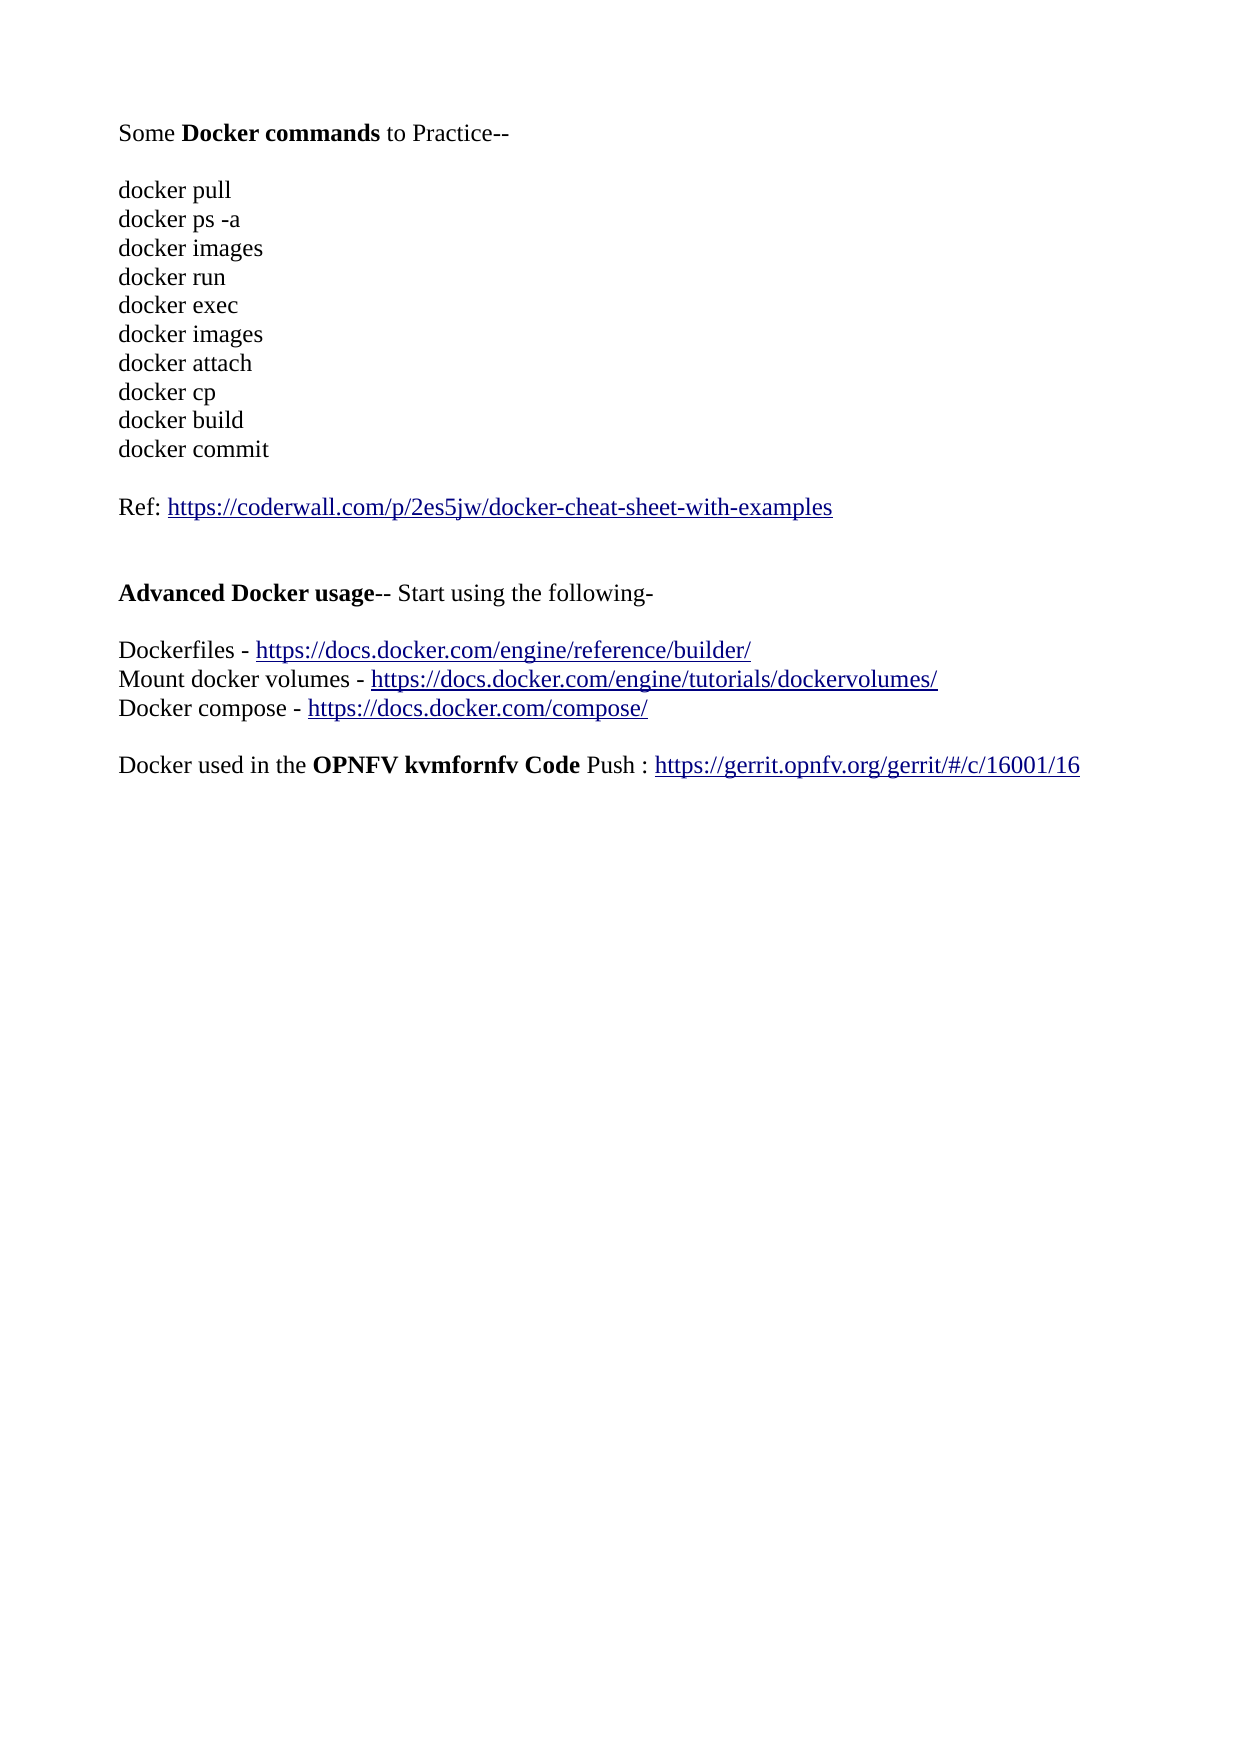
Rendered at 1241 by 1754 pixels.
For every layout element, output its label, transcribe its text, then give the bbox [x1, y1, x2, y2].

text docker run [118, 262, 1122, 291]
text docker attach [118, 348, 1122, 377]
text Some Docker commands to Practice-- [118, 118, 1122, 147]
text Ref: https://coderwall.com/p/2es5jw/docker-cheat-sheet-with-examples [118, 492, 1122, 521]
text Docker compose - https://docs.docker.com/compose/ [118, 693, 1122, 722]
text docker images [118, 319, 1122, 348]
text docker pull [118, 176, 1122, 204]
text Mount docker volumes - https://docs.docker.com/engine/tutorials/dockervolumes/ [118, 664, 1122, 693]
text docker ps -a [118, 204, 1122, 233]
text docker cp [118, 377, 1122, 406]
text docker build [118, 406, 1122, 434]
text Docker used in the OPNFV kvmfornfv Code Push : https://gerrit.opnfv.org/gerrit/#/c/16001/16 [118, 751, 1122, 779]
text docker images [118, 233, 1122, 262]
text Advanced Docker usage-- Start using the following- [118, 578, 1122, 607]
text docker exec [118, 291, 1122, 319]
text docker commit [118, 434, 1122, 463]
text Dockerfiles - https://docs.docker.com/engine/reference/builder/ [118, 636, 1122, 664]
